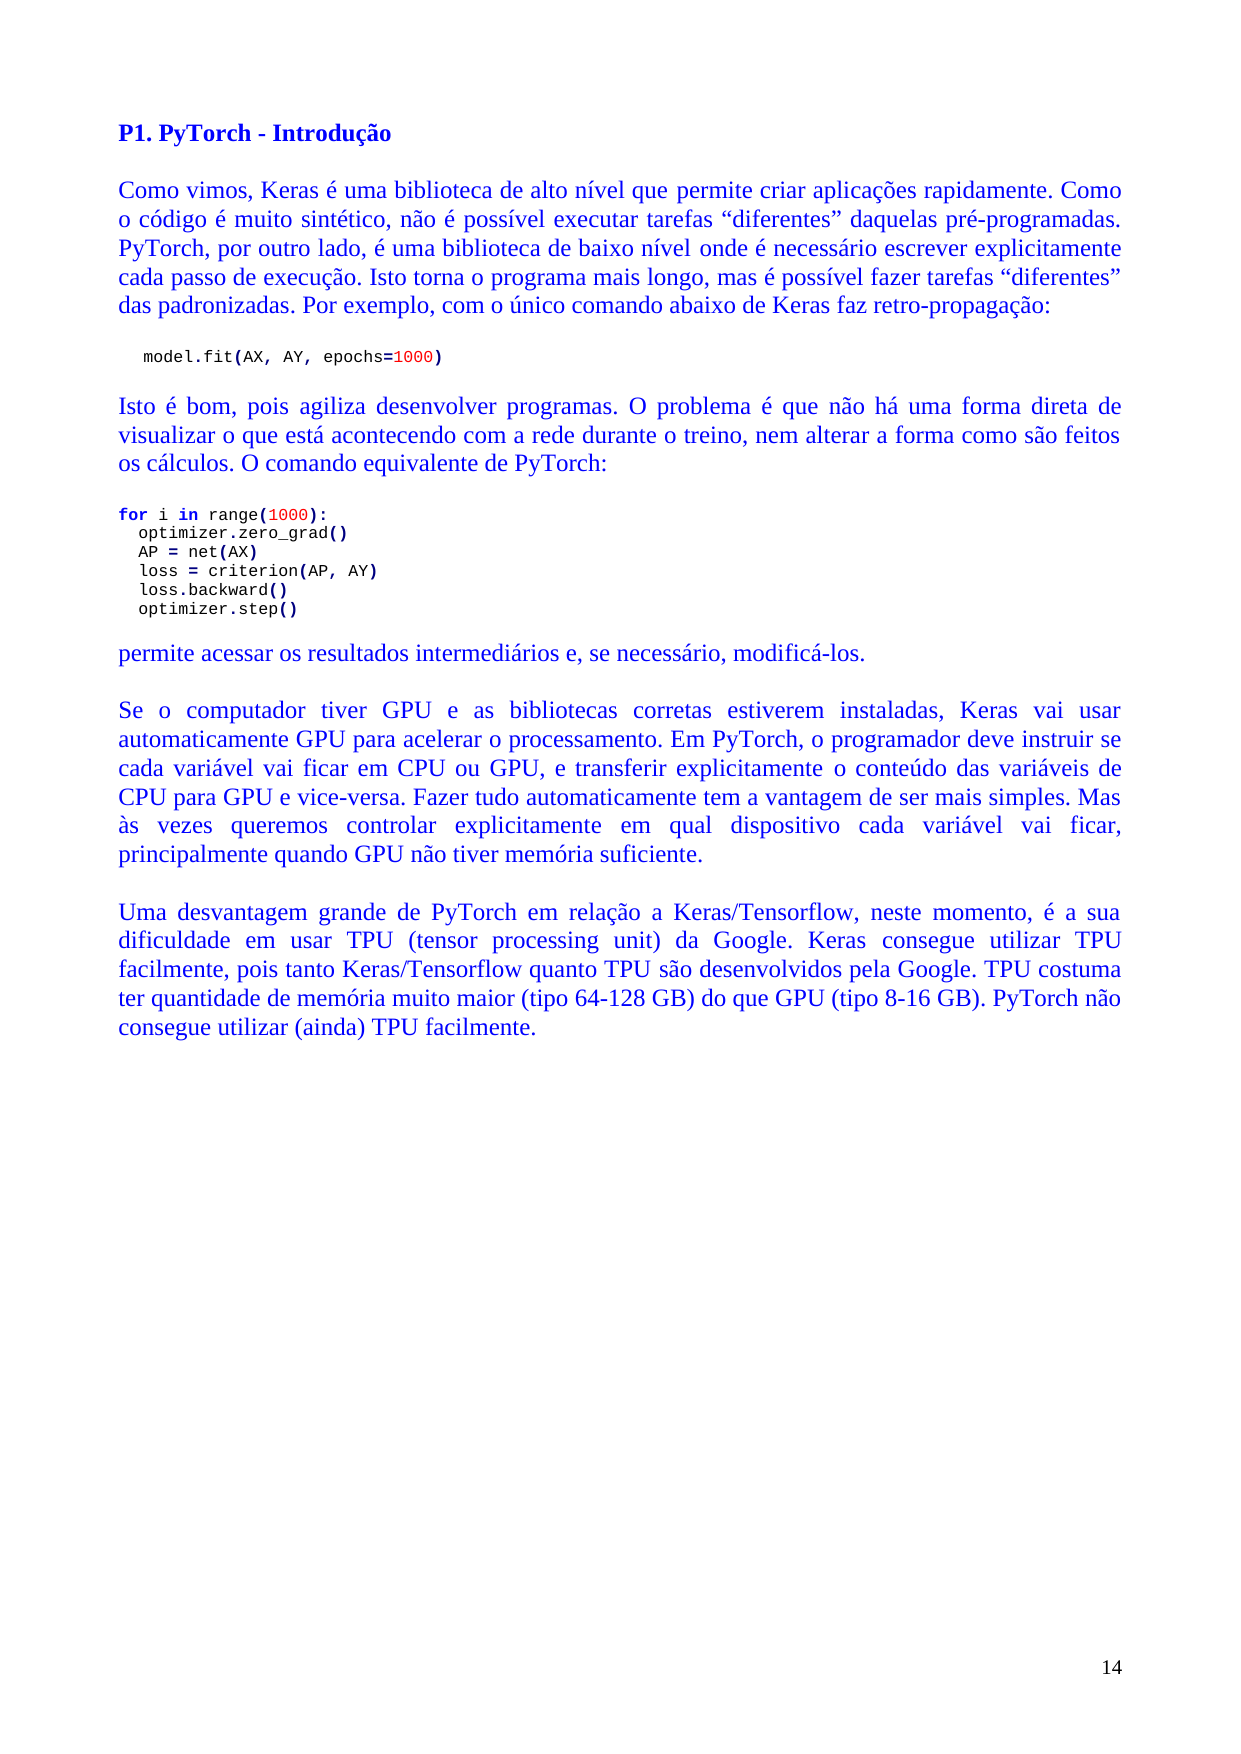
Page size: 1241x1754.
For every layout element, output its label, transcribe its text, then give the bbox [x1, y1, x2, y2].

text permite acessar os resultados intermediários e, se necessário, modificá-los. [118, 638, 1122, 667]
text Se o computador tiver GPU e as bibliotecas corretas estiverem instaladas, Keras vai usar automaticamente GPU para acelerar o processamento. Em PyTorch, o programador deve instruir se cada variável vai ficar em CPU ou GPU, e transferir explicitamente o conteúdo das variáveis de CPU para GPU e vice-versa. Fazer tudo automaticamente tem a vantagem de ser mais simples. Mas às vezes queremos controlar explicitamente em qual dispositivo cada variável vai ficar, principalmente quando GPU não tiver memória suficiente. [118, 696, 1122, 868]
text loss.backward() [118, 581, 1122, 600]
text Como vimos, Keras é uma biblioteca de alto nível que permite criar aplicações rapidamente. Como o código é muito sintético, não é possível executar tarefas “diferentes” daquelas pré-programadas. PyTorch, por outro lado, é uma biblioteca de baixo nível onde é necessário escrever explicitamente cada passo de execução. Isto torna o programa mais longo, mas é possível fazer tarefas “diferentes” das padronizadas. Por exemplo, com o único comando abaixo de Keras faz retro-propagação: [118, 176, 1122, 319]
text model.fit(AX, AY, epochs=1000) [118, 348, 1122, 367]
text Isto é bom, pois agiliza desenvolver programas. O problema é que não há uma forma direta de visualizar o que está acontecendo com a rede durante o treino, nem alterar a forma como são feitos os cálculos. O comando equivalente de PyTorch: [118, 391, 1122, 477]
text loss = criterion(AP, AY) [118, 563, 1122, 581]
text Uma desvantagem grande de PyTorch em relação a Keras/Tensorflow, neste momento, é a sua dificuldade em usar TPU (tensor processing unit) da Google. Keras consegue utilizar TPU facilmente, pois tanto Keras/Tensorflow quanto TPU são desenvolvidos pela Google. TPU costuma ter quantidade de memória muito maior (tipo 64-128 GB) do que GPU (tipo 8-16 GB). PyTorch não consegue utilizar (ainda) TPU facilmente. [118, 897, 1122, 1041]
text P1. PyTorch - Introdução [118, 118, 1122, 147]
text optimizer.step() [118, 600, 1122, 619]
text optimizer.zero_grad() [118, 525, 1122, 544]
text for i in range(1000): [118, 506, 1122, 525]
text AP = net(AX) [118, 544, 1122, 563]
